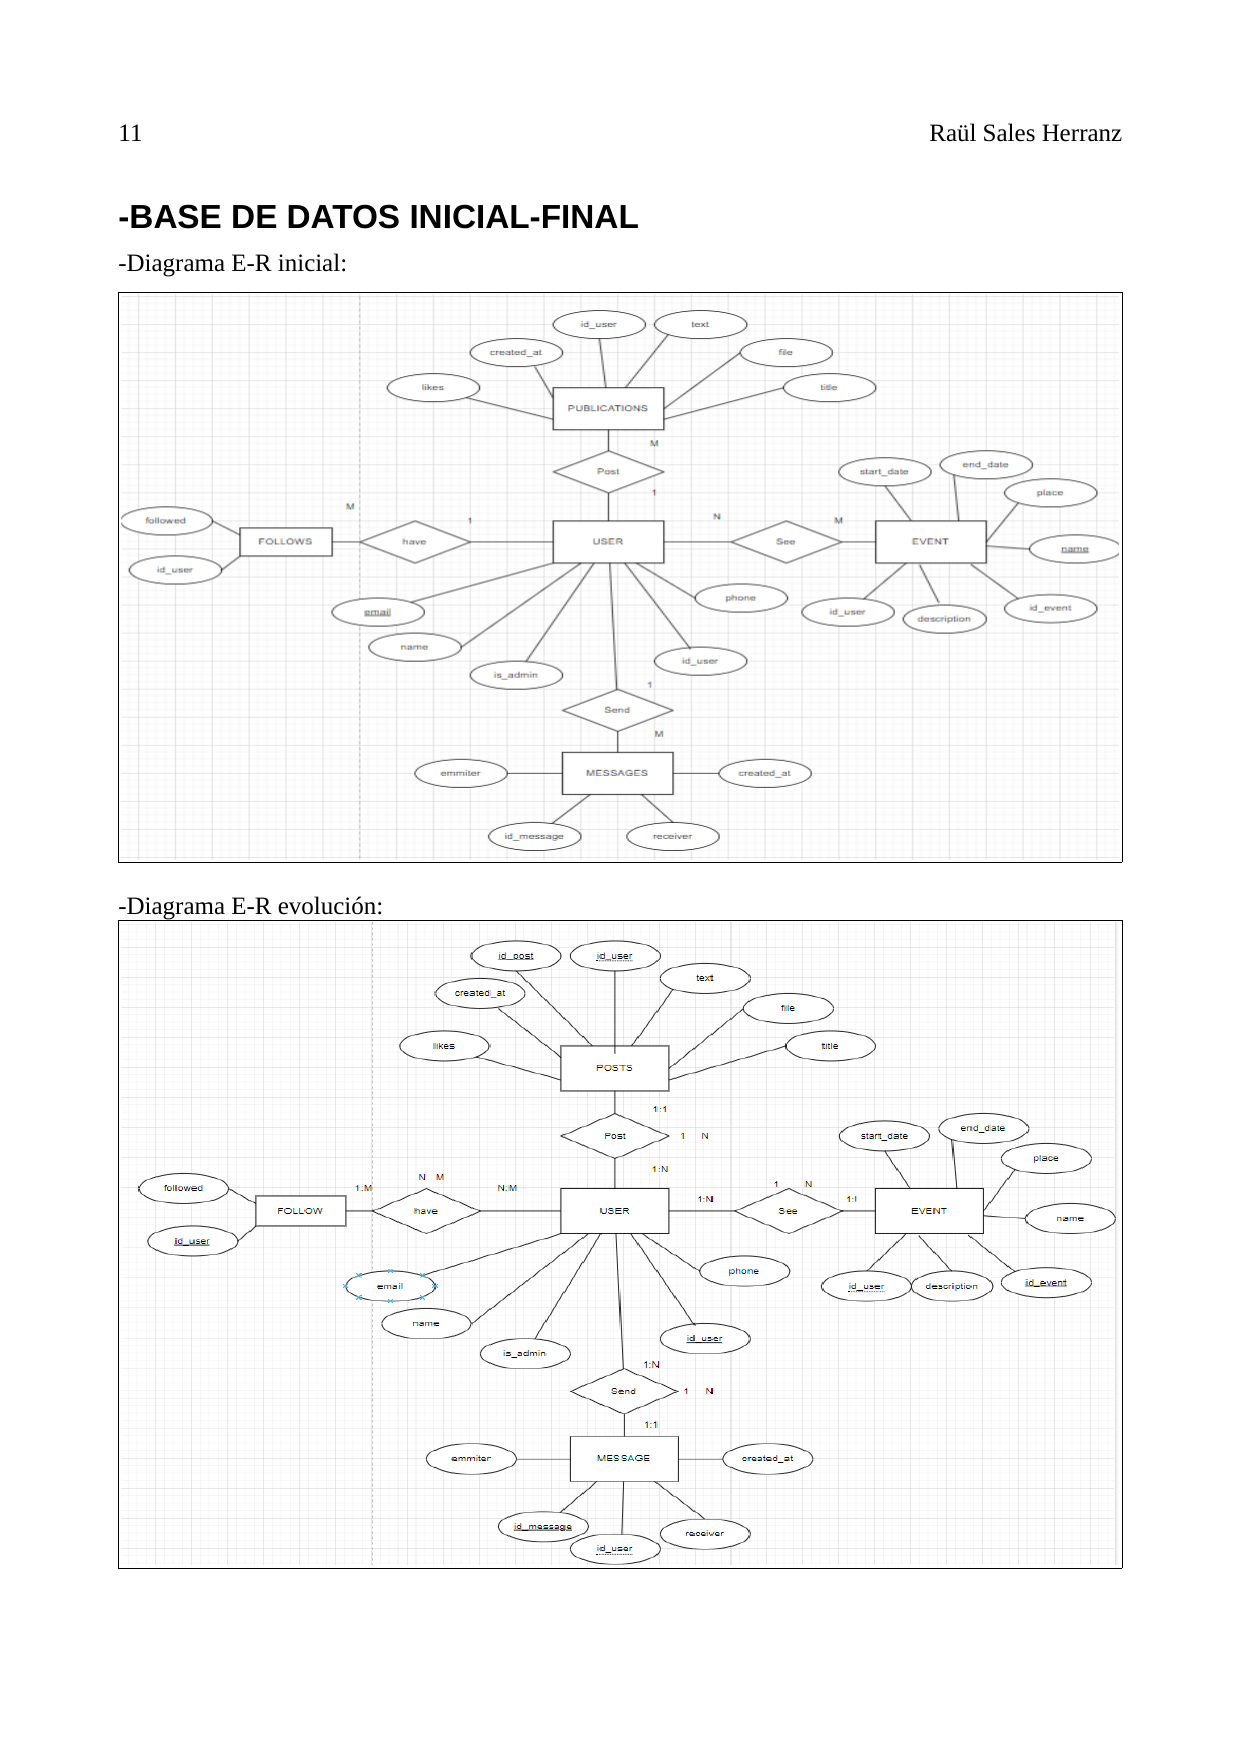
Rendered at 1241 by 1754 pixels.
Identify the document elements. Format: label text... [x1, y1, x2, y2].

text -Diagrama E-R inicial: [118, 248, 1122, 277]
picture [121, 922, 1119, 1565]
picture [121, 294, 1119, 860]
subtitle -BASE DE DATOS INICIAL-FINAL [118, 197, 1122, 236]
text -Diagrama E-R evolución: [118, 891, 1122, 920]
